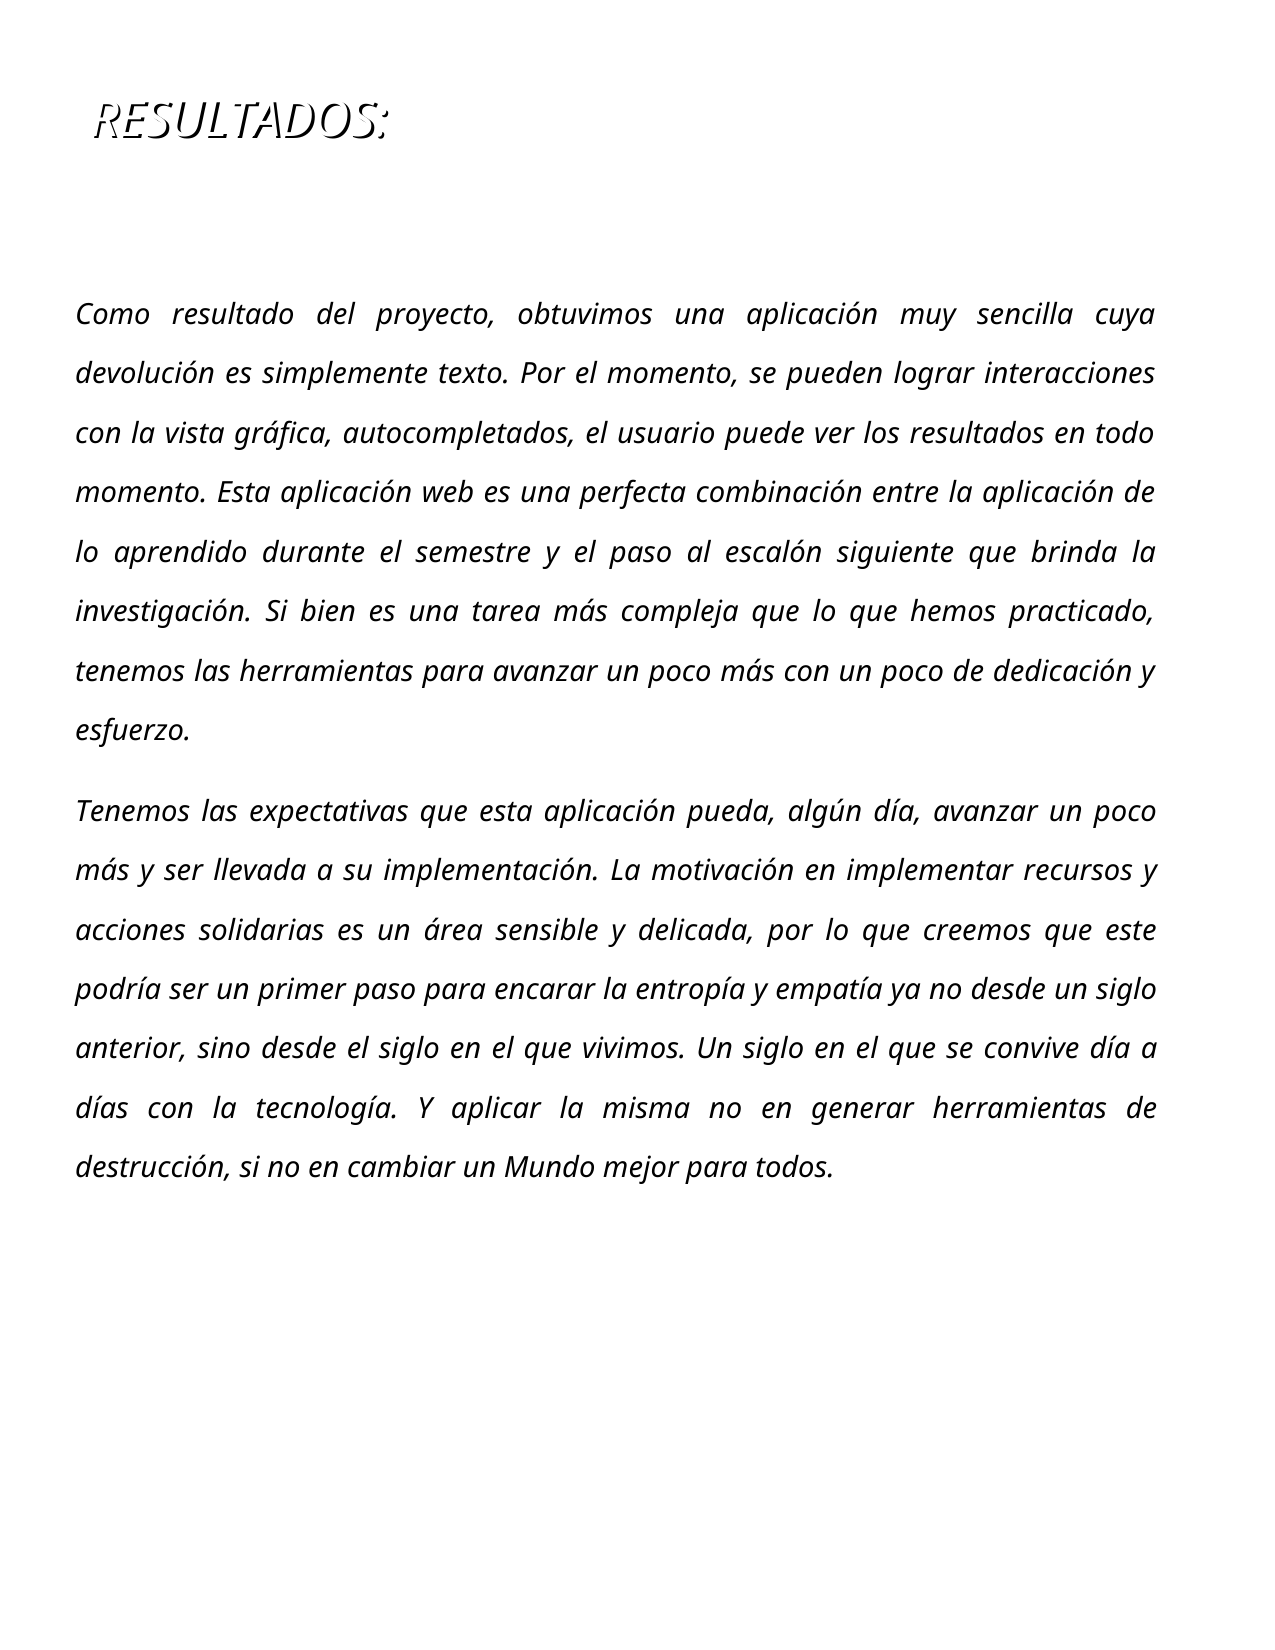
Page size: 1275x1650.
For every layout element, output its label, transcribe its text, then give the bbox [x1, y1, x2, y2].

text RESULTADOS: [90, 82, 621, 151]
text Tenemos las expectativas que esta aplicación pueda, algún día, avanzar un poco más y ser llevada a su implementación. La motivación en implementar recursos y acciones solidarias es un área sensible y delicada, por lo que creemos que este podría ser un primer paso para encarar la entropía y empatía ya no desde un siglo anterior, sino desde el siglo en el que vivimos. Un siglo en el que se convive día a días con la tecnología. Y aplicar la misma no en generar herramientas de destrucción, si no en cambiar un Mundo mejor para todos. [75, 790, 1162, 1186]
text Como resultado del proyecto, obtuvimos una aplicación muy sencilla cuya devolución es simplemente texto. Por el momento, se pueden lograr interacciones con la vista gráfica, autocompletados, el usuario puede ver los resultados en todo momento. Esta aplicación web es una perfecta combinación entre la aplicación de lo aprendido durante el semestre y el paso al escalón siguiente que brinda la investigación. Si bien es una tarea más compleja que lo que hemos practicado, tenemos las herramientas para avanzar un poco más con un poco de dedicación y esfuerzo. [75, 293, 1160, 749]
